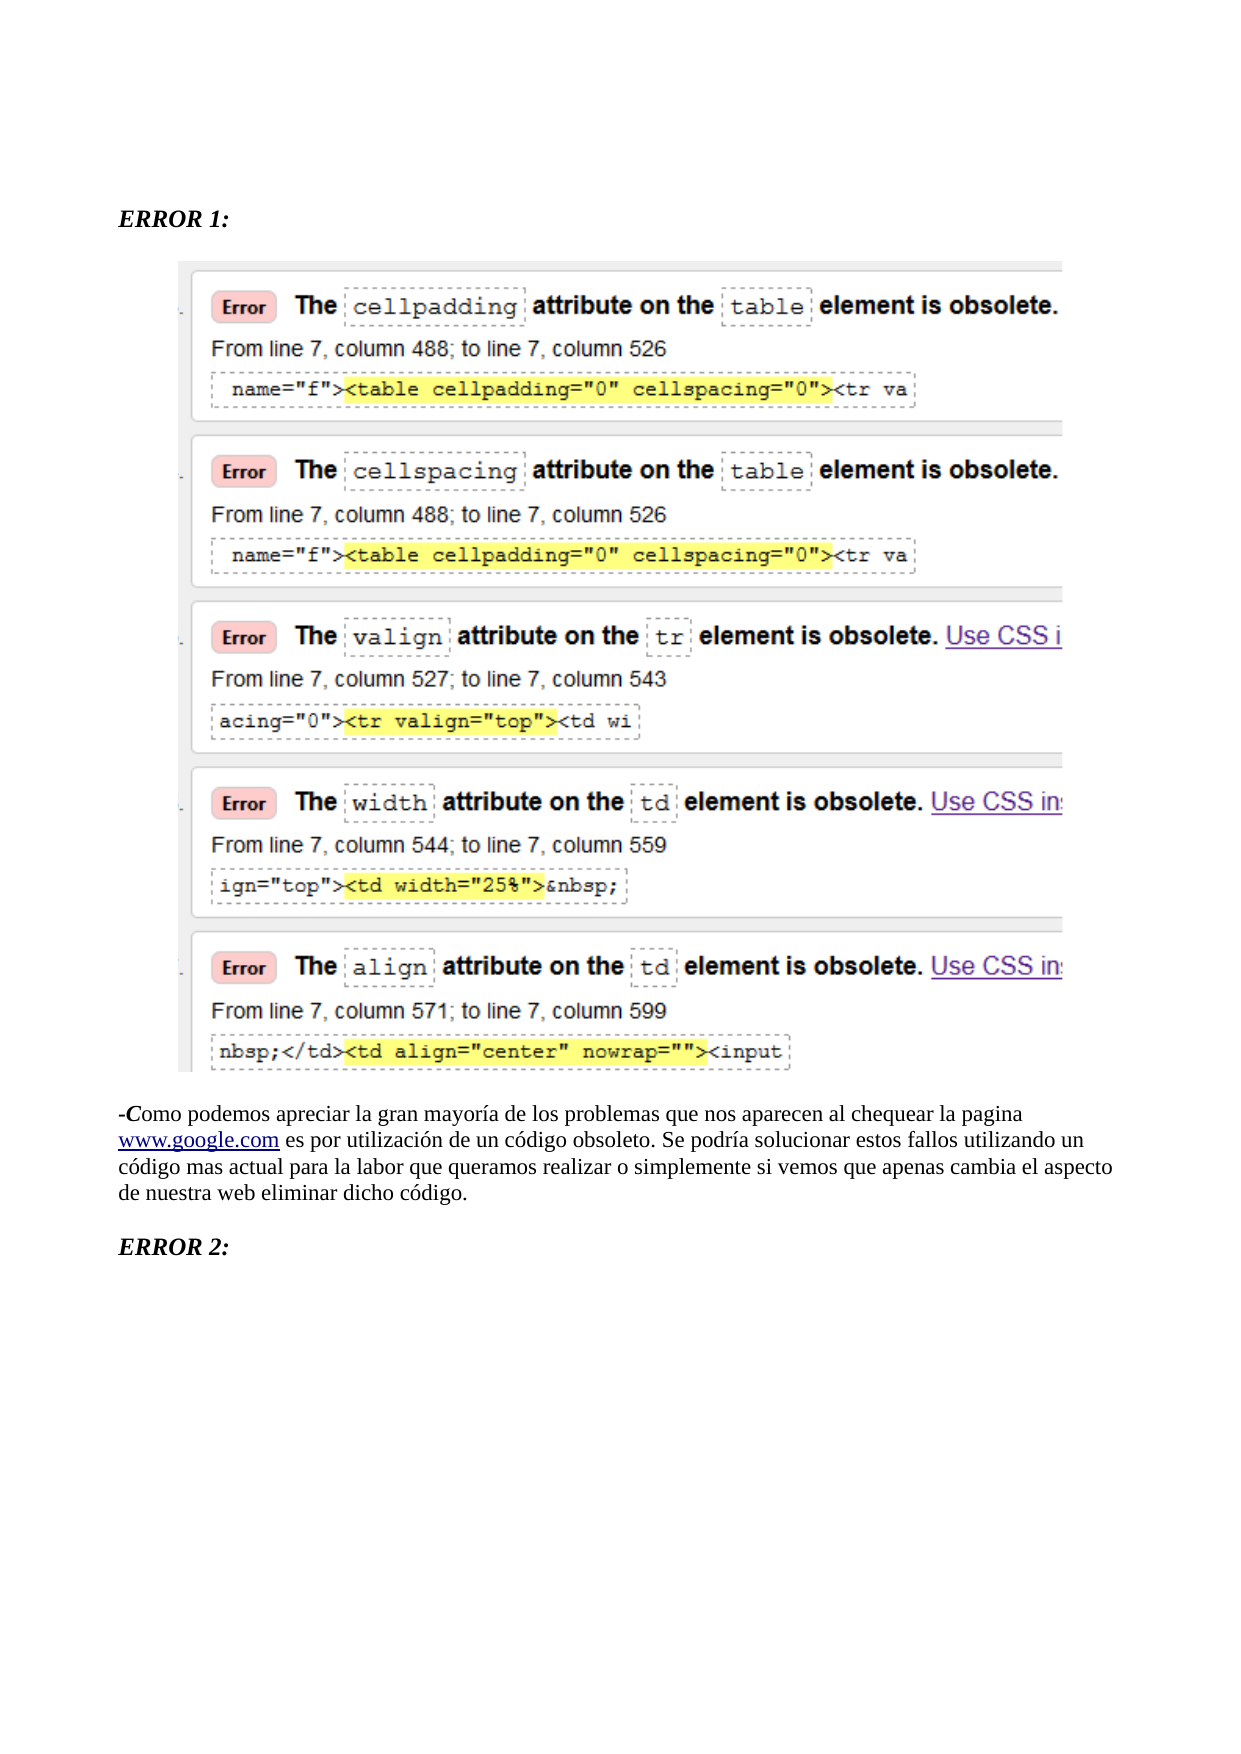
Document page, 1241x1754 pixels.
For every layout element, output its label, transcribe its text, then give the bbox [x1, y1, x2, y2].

text ERROR 1: [118, 204, 1122, 233]
text -Como podemos apreciar la gran mayoría de los problemas que nos aparecen al chequear la pagina www.google.com es por utilización de un código obsoleto. Se podría solucionar estos fallos utilizando un código mas actual para la labor que queramos realizar o simplemente si vemos que apenas cambia el aspecto de nuestra web eliminar dicho código. [118, 1100, 1122, 1206]
picture [177, 261, 1063, 1072]
text ERROR 2: [118, 1232, 1122, 1261]
